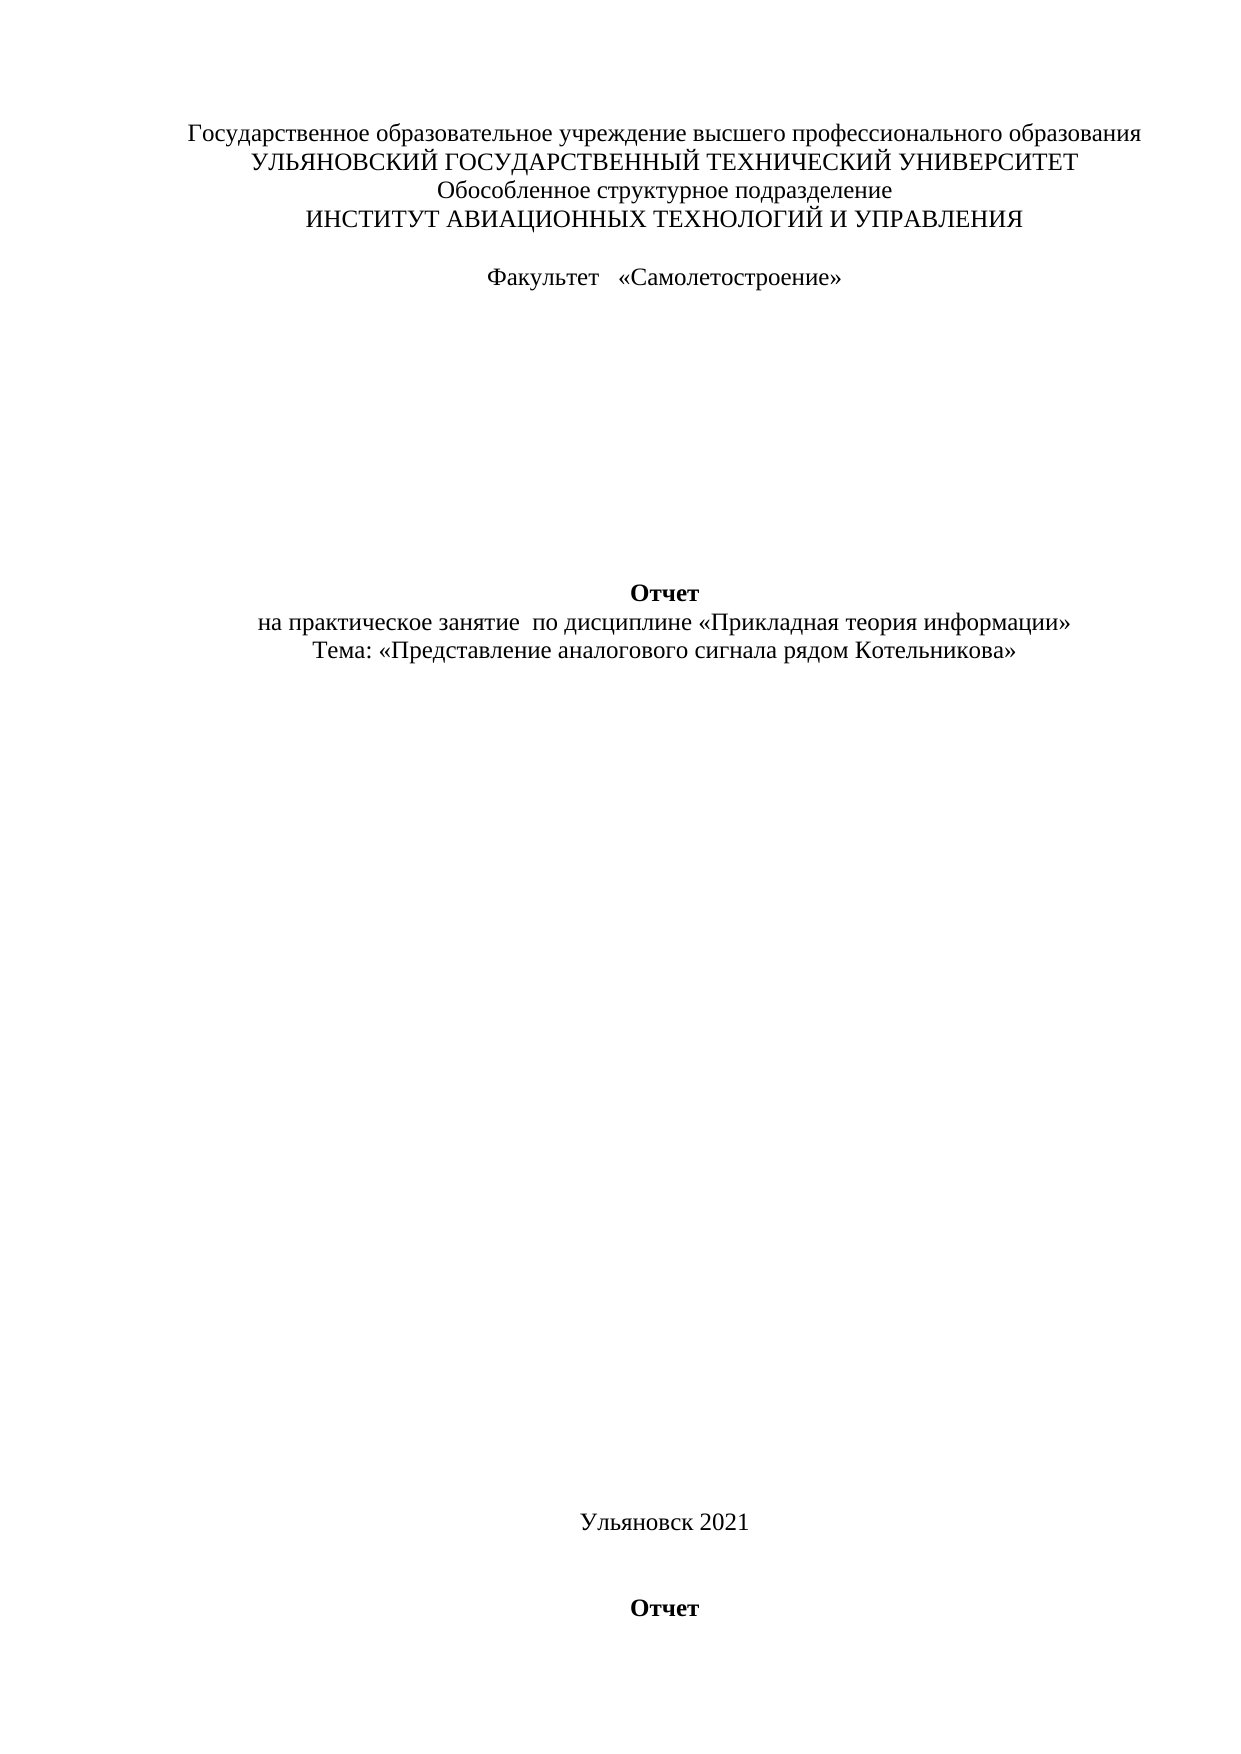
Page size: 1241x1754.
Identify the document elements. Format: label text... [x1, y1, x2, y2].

text Факультет «Самолетостроение» [177, 262, 1152, 291]
text УЛЬЯНОВСКИЙ ГОСУДАРСТВЕННЫЙ ТЕХНИЧЕСКИЙ УНИВЕРСИТЕТ [177, 147, 1152, 176]
text Государственное образовательное учреждение высшего профессионального образования [177, 118, 1152, 147]
text ИНСТИТУТ АВИАЦИОННЫХ ТЕХНОЛОГИЙ И УПРАВЛЕНИЯ [177, 204, 1152, 233]
text Ульяновск 2021 [177, 1507, 1152, 1535]
text Отчет [177, 578, 1152, 607]
text на практическое занятие по дисциплине «Прикладная теория информации» [177, 607, 1152, 636]
text Отчет [177, 1593, 1152, 1622]
text Обособленное структурное подразделение [177, 176, 1152, 204]
text Тема: «Представление аналогового сигнала рядом Котельникова» [177, 636, 1152, 664]
